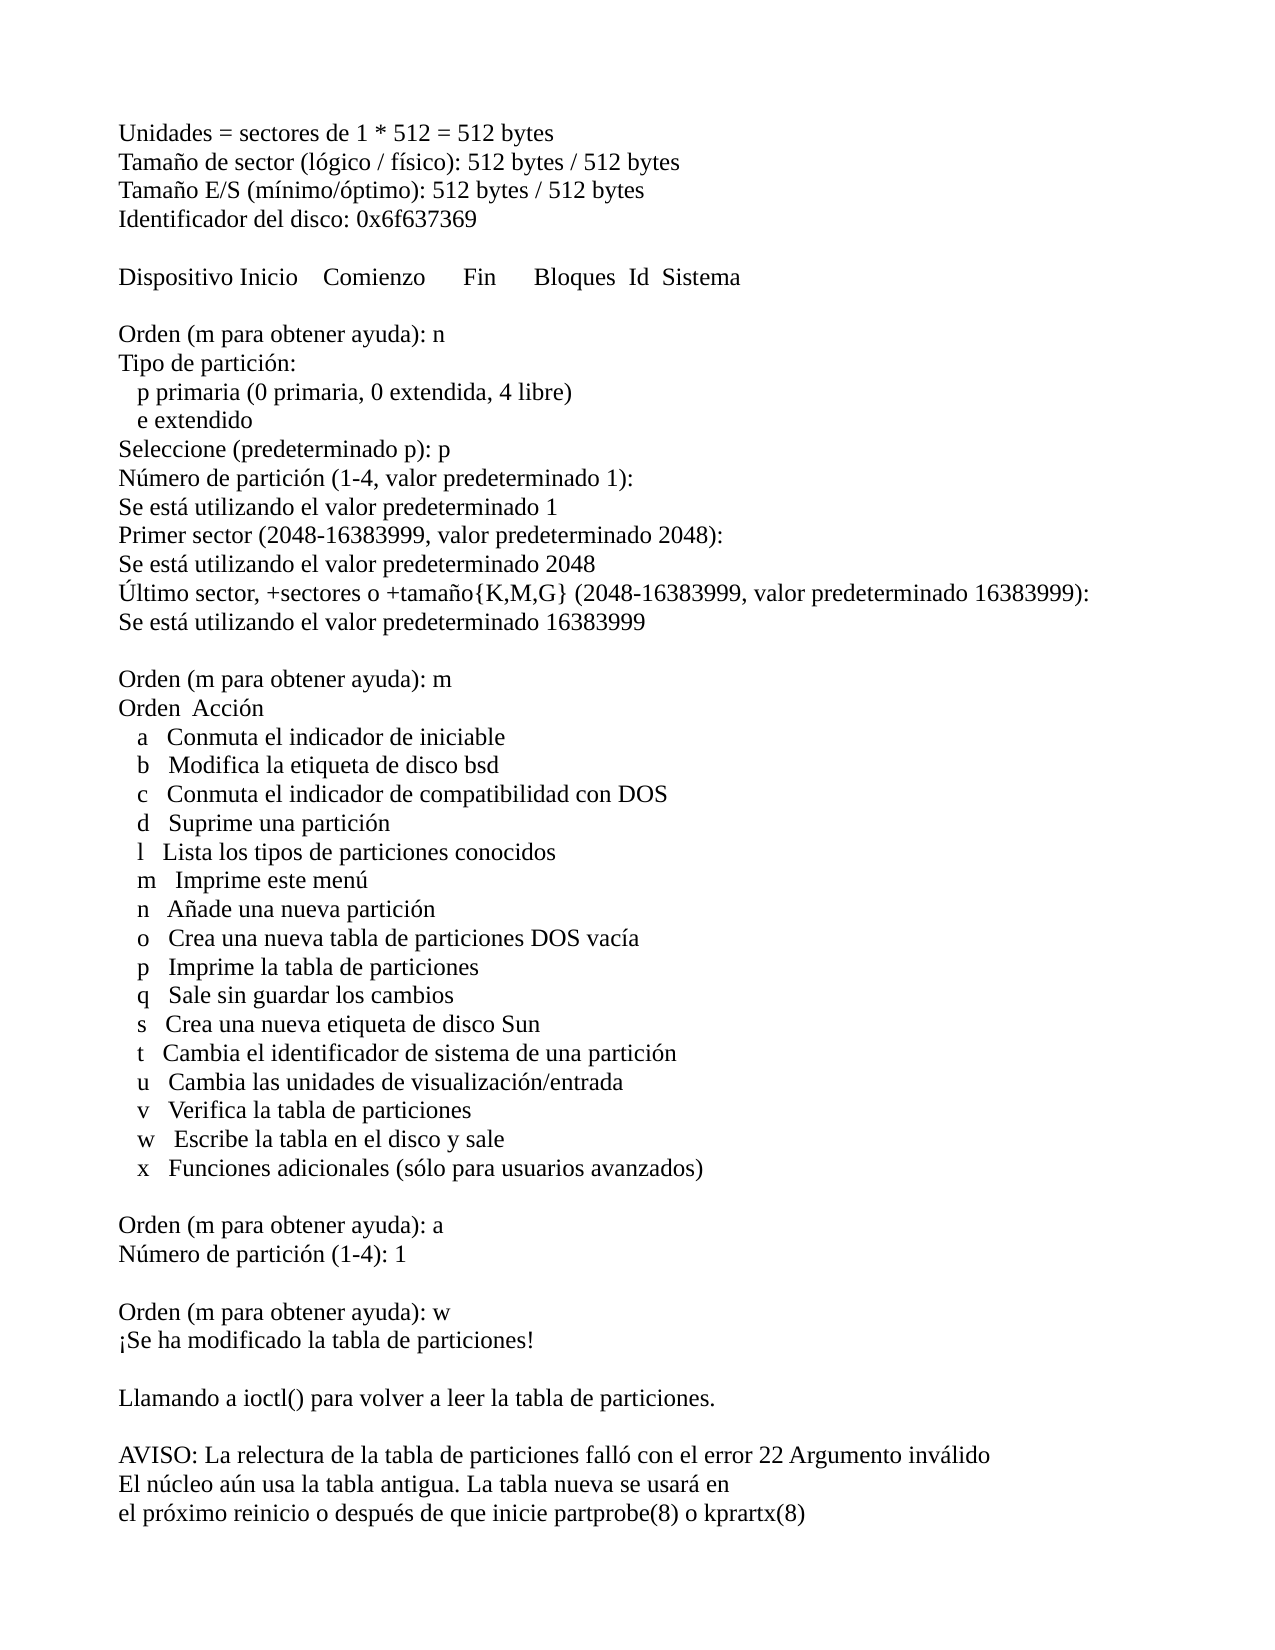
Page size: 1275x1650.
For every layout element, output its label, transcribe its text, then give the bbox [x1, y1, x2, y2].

text Seleccione (predeterminado p): p [118, 434, 1157, 463]
text Identificador del disco: 0x6f637369 [118, 204, 1157, 233]
text el próximo reinicio o después de que inicie partprobe(8) o kprartx(8) [118, 1498, 1157, 1527]
text Unidades = sectores de 1 * 512 = 512 bytes [118, 118, 1157, 147]
text Orden (m para obtener ayuda): a [118, 1211, 1157, 1239]
text Número de partición (1-4): 1 [118, 1239, 1157, 1268]
text El núcleo aún usa la tabla antigua. La tabla nueva se usará en [118, 1469, 1157, 1498]
text Primer sector (2048-16383999, valor predeterminado 2048): [118, 521, 1157, 549]
text AVISO: La relectura de la tabla de particiones falló con el error 22 Argumento inválido [118, 1441, 1157, 1469]
text c Conmuta el indicador de compatibilidad con DOS [118, 779, 1157, 808]
text Se está utilizando el valor predeterminado 2048 [118, 549, 1157, 578]
text b Modifica la etiqueta de disco bsd [118, 751, 1157, 779]
text Orden (m para obtener ayuda): m [118, 664, 1157, 693]
text Llamando a ioctl() para volver a leer la tabla de particiones. [118, 1383, 1157, 1412]
text w Escribe la tabla en el disco y sale [118, 1124, 1157, 1153]
text s Crea una nueva etiqueta de disco Sun [118, 1009, 1157, 1038]
text q Sale sin guardar los cambios [118, 981, 1157, 1009]
text t Cambia el identificador de sistema de una partición [118, 1038, 1157, 1067]
text n Añade una nueva partición [118, 894, 1157, 923]
text Tipo de partición: [118, 348, 1157, 377]
text o Crea una nueva tabla de particiones DOS vacía [118, 923, 1157, 952]
text Último sector, +sectores o +tamaño{K,M,G} (2048-16383999, valor predeterminado 16383999): [118, 578, 1157, 607]
text Dispositivo Inicio Comienzo Fin Bloques Id Sistema [118, 262, 1157, 291]
text v Verifica la tabla de particiones [118, 1096, 1157, 1124]
text p Imprime la tabla de particiones [118, 952, 1157, 981]
text Orden (m para obtener ayuda): n [118, 319, 1157, 348]
text Número de partición (1-4, valor predeterminado 1): [118, 463, 1157, 492]
text ¡Se ha modificado la tabla de particiones! [118, 1326, 1157, 1354]
text a Conmuta el indicador de iniciable [118, 722, 1157, 751]
text x Funciones adicionales (sólo para usuarios avanzados) [118, 1153, 1157, 1182]
text Tamaño de sector (lógico / físico): 512 bytes / 512 bytes [118, 147, 1157, 176]
text l Lista los tipos de particiones conocidos [118, 837, 1157, 866]
text e extendido [118, 406, 1157, 434]
text Se está utilizando el valor predeterminado 16383999 [118, 607, 1157, 636]
text u Cambia las unidades de visualización/entrada [118, 1067, 1157, 1096]
text m Imprime este menú [118, 866, 1157, 894]
text p primaria (0 primaria, 0 extendida, 4 libre) [118, 377, 1157, 406]
text Orden (m para obtener ayuda): w [118, 1297, 1157, 1326]
text d Suprime una partición [118, 808, 1157, 837]
text Orden Acción [118, 693, 1157, 722]
text Se está utilizando el valor predeterminado 1 [118, 492, 1157, 521]
text Tamaño E/S (mínimo/óptimo): 512 bytes / 512 bytes [118, 176, 1157, 204]
